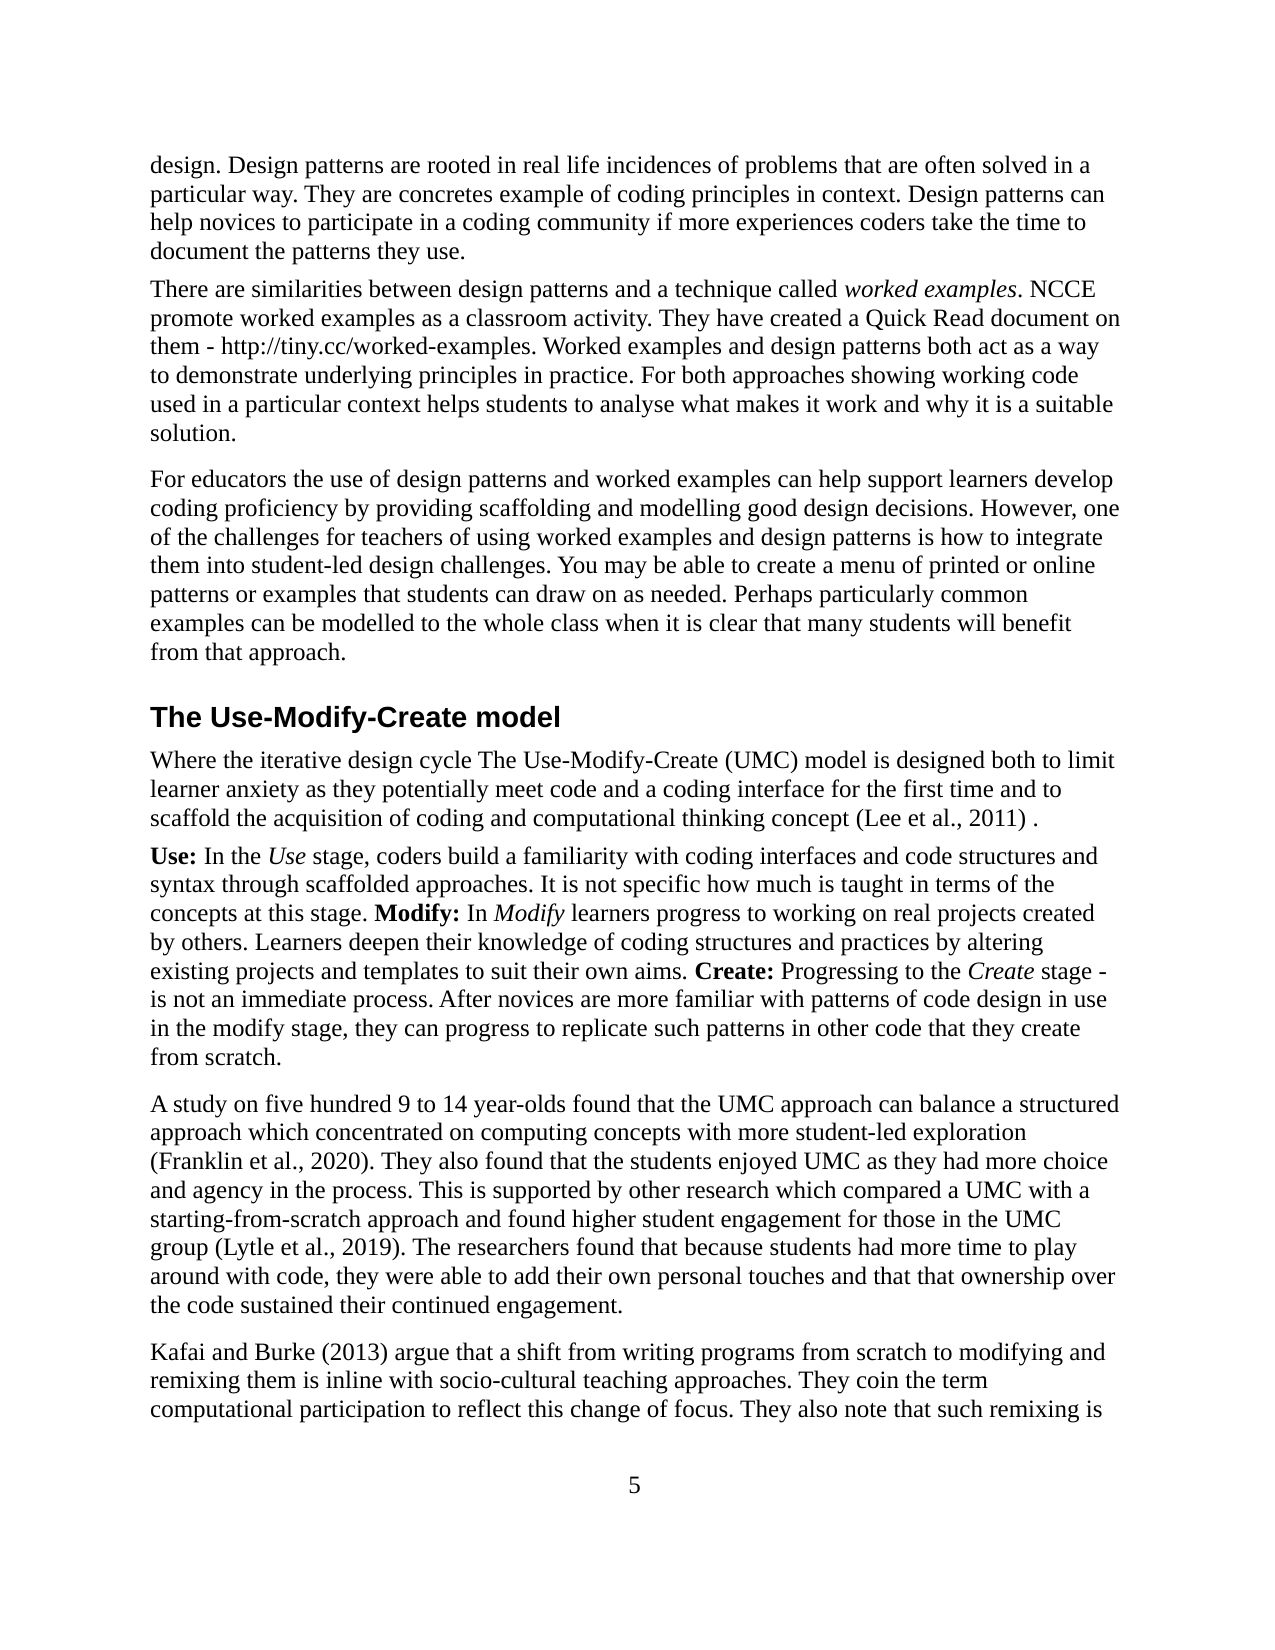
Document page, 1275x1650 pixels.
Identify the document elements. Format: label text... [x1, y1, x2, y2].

text Where the iterative design cycle The Use-Modify-Create (UMC) model is designed both to limit learner anxiety as they potentially meet code and a coding interface for the first time and to scaffold the acquisition of coding and computational thinking concept (Lee et al., 2011) . [150, 746, 1125, 832]
text design. Design patterns are rooted in real life incidences of problems that are often solved in a particular way. They are concretes example of coding principles in context. Design patterns can help novices to participate in a coding community if more experiences coders take the time to document the patterns they use. [150, 150, 1125, 265]
text A study on five hundred 9 to 14 year-olds found that the UMC approach can balance a structured approach which concentrated on computing concepts with more student-led exploration (Franklin et al., 2020). They also found that the students enjoyed UMC as they had more choice and agency in the process. This is supported by other research which compared a UMC with a starting-from-scratch approach and found higher student engagement for those in the UMC group (Lytle et al., 2019). The researchers found that because students had more time to play around with code, they were able to add their own personal touches and that that ownership over the code sustained their continued engagement. [150, 1089, 1125, 1319]
text There are similarities between design patterns and a technique called worked examples. NCCE promote worked examples as a classroom activity. They have created a Quick Read document on them - http://tiny.cc/worked-examples. Worked examples and design patterns both act as a way to demonstrate underlying principles in practice. For both approaches showing working code used in a particular context helps students to analyse what makes it work and why it is a suitable solution. [150, 274, 1125, 446]
text Use: In the Use stage, coders build a familiarity with coding interfaces and code structures and syntax through scaffolded approaches. It is not specific how much is taught in terms of the concepts at this stage. Modify: In Modify learners progress to working on real projects created by others. Learners deepen their knowledge of coding structures and practices by altering existing projects and templates to suit their own aims. Create: Progressing to the Create stage - is not an immediate process. After novices are more familiar with patterns of code design in use in the modify stage, they can progress to replicate such patterns in other code that they create from scratch. [150, 841, 1125, 1071]
text Kafai and Burke (2013) argue that a shift from writing programs from scratch to modifying and remixing them is inline with socio-cultural teaching approaches. They coin the term computational participation to reflect this change of focus. They also note that such remixing is [150, 1337, 1125, 1423]
text For educators the use of design patterns and worked examples can help support learners develop coding proficiency by providing scaffolding and modelling good design decisions. However, one of the challenges for teachers of using worked examples and design patterns is how to integrate them into student-led design challenges. You may be able to create a menu of printed or online patterns or examples that students can draw on as needed. Perhaps particularly common examples can be modelled to the whole class when it is clear that many students will benefit from that approach. [150, 464, 1125, 666]
subtitle The Use-Modify-Create model [150, 699, 1125, 733]
